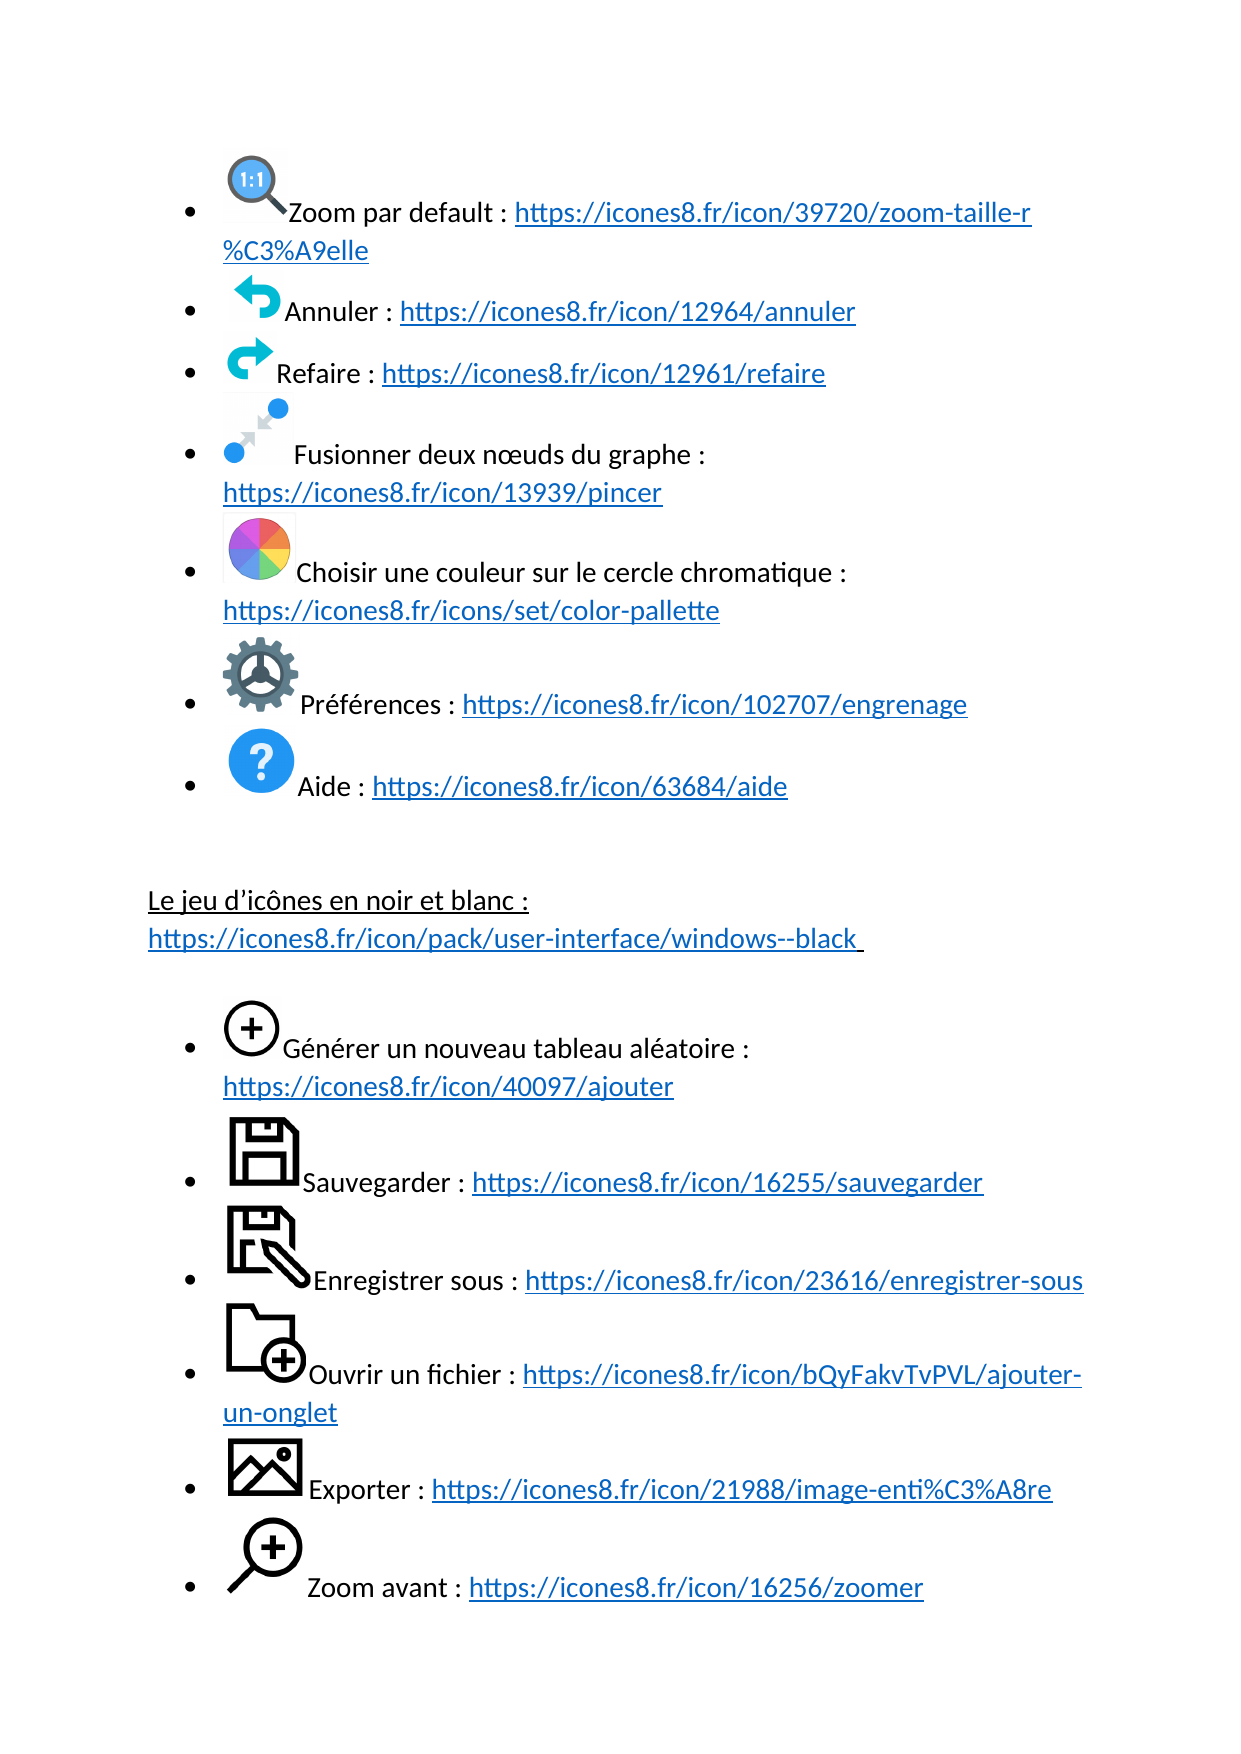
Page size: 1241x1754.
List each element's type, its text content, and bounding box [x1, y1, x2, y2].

picture [222, 1300, 309, 1385]
picture [222, 1509, 307, 1598]
picture [229, 270, 285, 322]
list Ouvrir un fichier : https://icones8.fr/icon/bQyFakvTvPVL/ajouter-un-onglet [185, 1300, 1093, 1430]
list Le jeu d’icônes en noir et blanc : [148, 882, 1093, 917]
list Générer un nouveau tableau aléatoire : https://icones8.fr/icon/40097/ajouter [185, 996, 1093, 1104]
picture [222, 331, 277, 383]
picture [222, 1201, 313, 1291]
list Refaire : https://icones8.fr/icon/12961/refaire [185, 331, 1093, 390]
list Zoom avant : https://icones8.fr/icon/16256/zoomer [185, 1509, 1093, 1605]
list Zoom par default : https://icones8.fr/icon/39720/zoom-taille-r%C3%A9elle [185, 148, 1093, 268]
list Fusionner deux nœuds du graphe : https://icones8.fr/icon/13939/pincer [185, 393, 1093, 510]
picture [222, 1106, 303, 1192]
list Enregistrer sous : https://icones8.fr/icon/23616/enregistrer-sous [185, 1202, 1093, 1298]
list Exporter : https://icones8.fr/icon/21988/image-enti%C3%A8re [185, 1432, 1093, 1507]
list https://icones8.fr/icon/pack/user-interface/windows--black [148, 920, 1093, 956]
list Choisir une couleur sur le cercle chromatique : https://icones8.fr/icons/set/color-pallette [185, 512, 1093, 628]
picture [222, 392, 294, 465]
list Préférences : https://icones8.fr/icon/102707/engrenage [185, 630, 1093, 722]
list Aide : https://icones8.fr/icon/63684/aide [185, 724, 1093, 803]
picture [222, 147, 289, 223]
picture [222, 724, 298, 796]
picture [222, 1432, 309, 1500]
list Annuler : https://icones8.fr/icon/12964/annuler [185, 270, 1093, 329]
list Sauvegarder : https://icones8.fr/icon/16255/sauvegarder [185, 1106, 1093, 1199]
picture [222, 512, 297, 583]
picture [222, 996, 283, 1059]
picture [222, 630, 300, 715]
